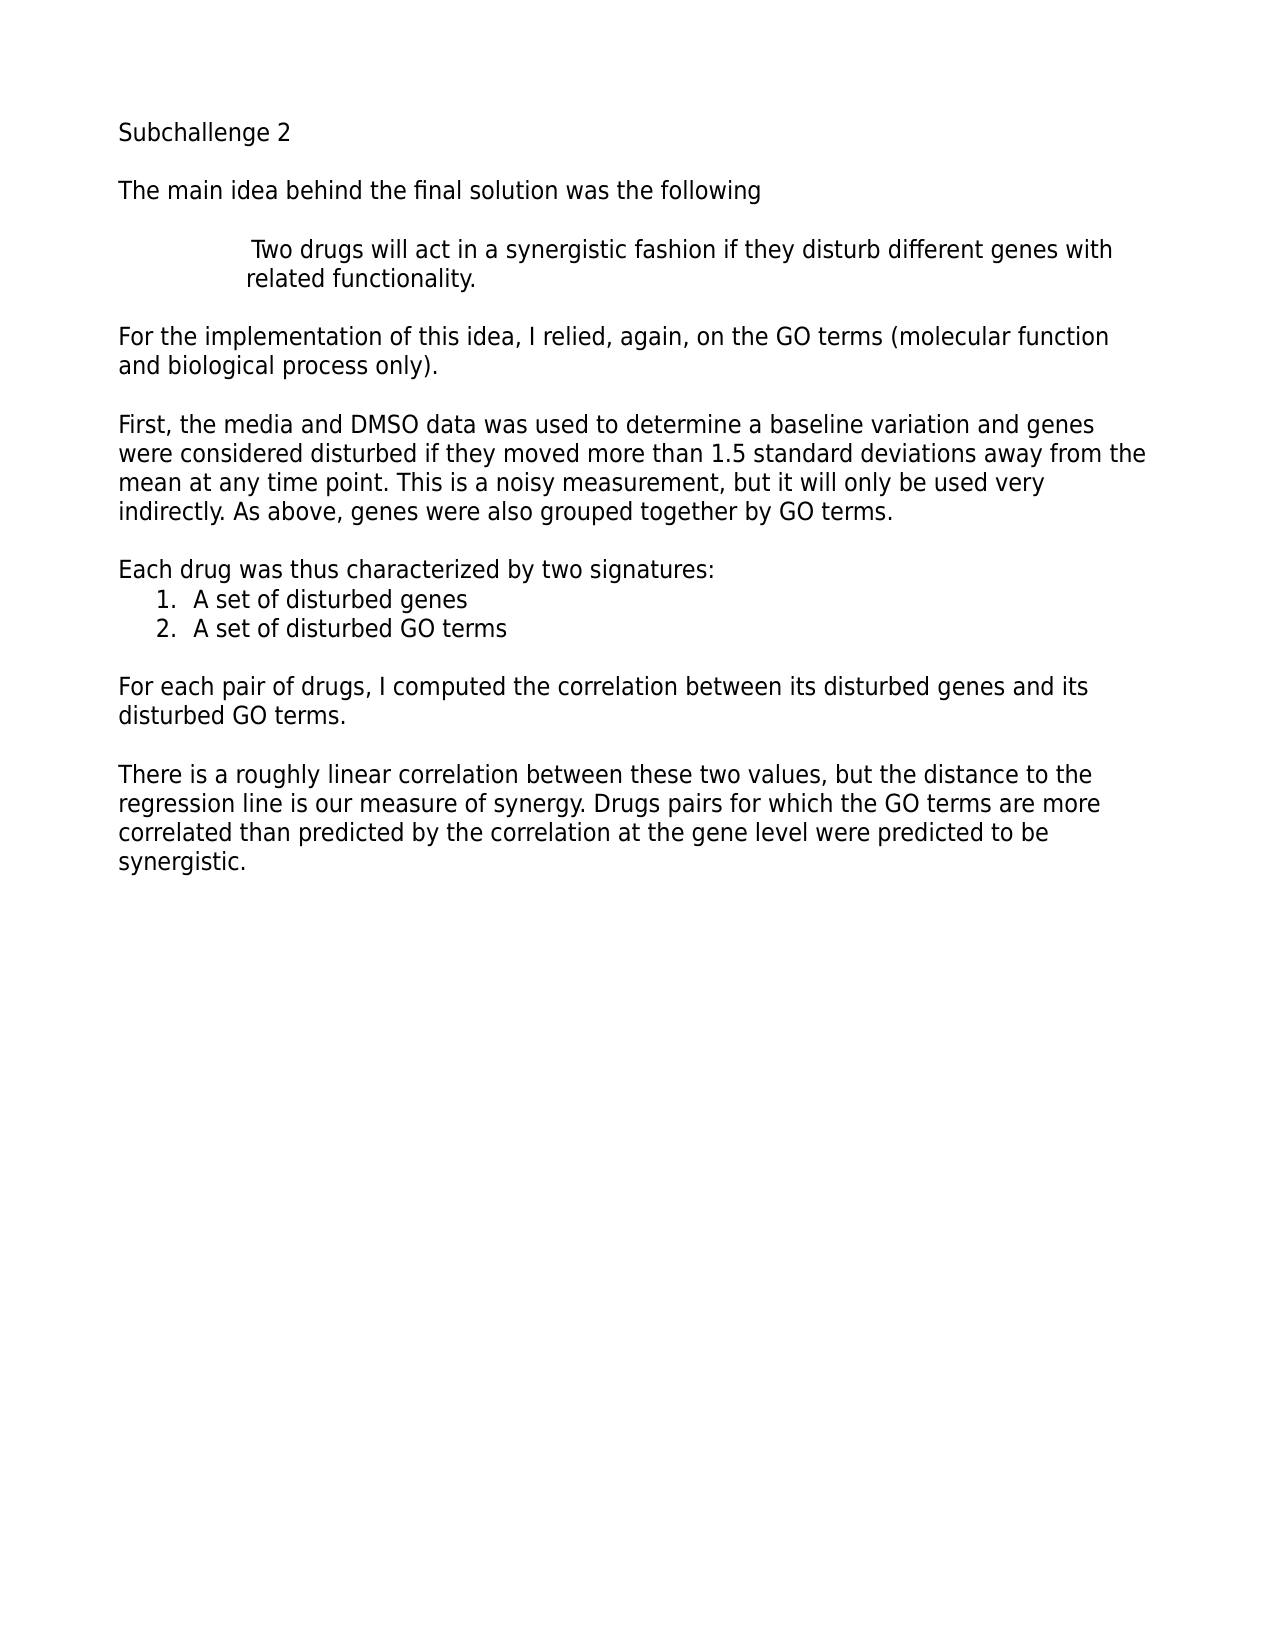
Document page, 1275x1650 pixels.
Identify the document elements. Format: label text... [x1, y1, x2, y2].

list A set of disturbed genes [156, 585, 1157, 614]
text For the implementation of this idea, I relied, again, on the GO terms (molecular function and biological process only). [118, 322, 1157, 381]
text Each drug was thus characterized by two signatures: [118, 556, 1157, 585]
text For each pair of drugs, I computed the correlation between its disturbed genes and its disturbed GO terms. [118, 672, 1157, 731]
text There is a roughly linear correlation between these two values, but the distance to the regression line is our measure of synergy. Drugs pairs for which the GO terms are more correlated than predicted by the correlation at the gene level were predicted to be synergistic. [118, 760, 1157, 876]
list A set of disturbed GO terms [156, 614, 1157, 643]
text First, the media and DMSO data was used to determine a baseline variation and genes were considered disturbed if they moved more than 1.5 standard deviations away from the mean at any time point. This is a noisy measurement, but it will only be used very indirectly. As above, genes were also grouped together by GO terms. [118, 410, 1157, 526]
text Two drugs will act in a synergistic fashion if they disturb different genes with related functionality. [246, 235, 1157, 293]
text The main idea behind the final solution was the following [118, 176, 1157, 206]
text Subchallenge 2 [118, 118, 1157, 147]
